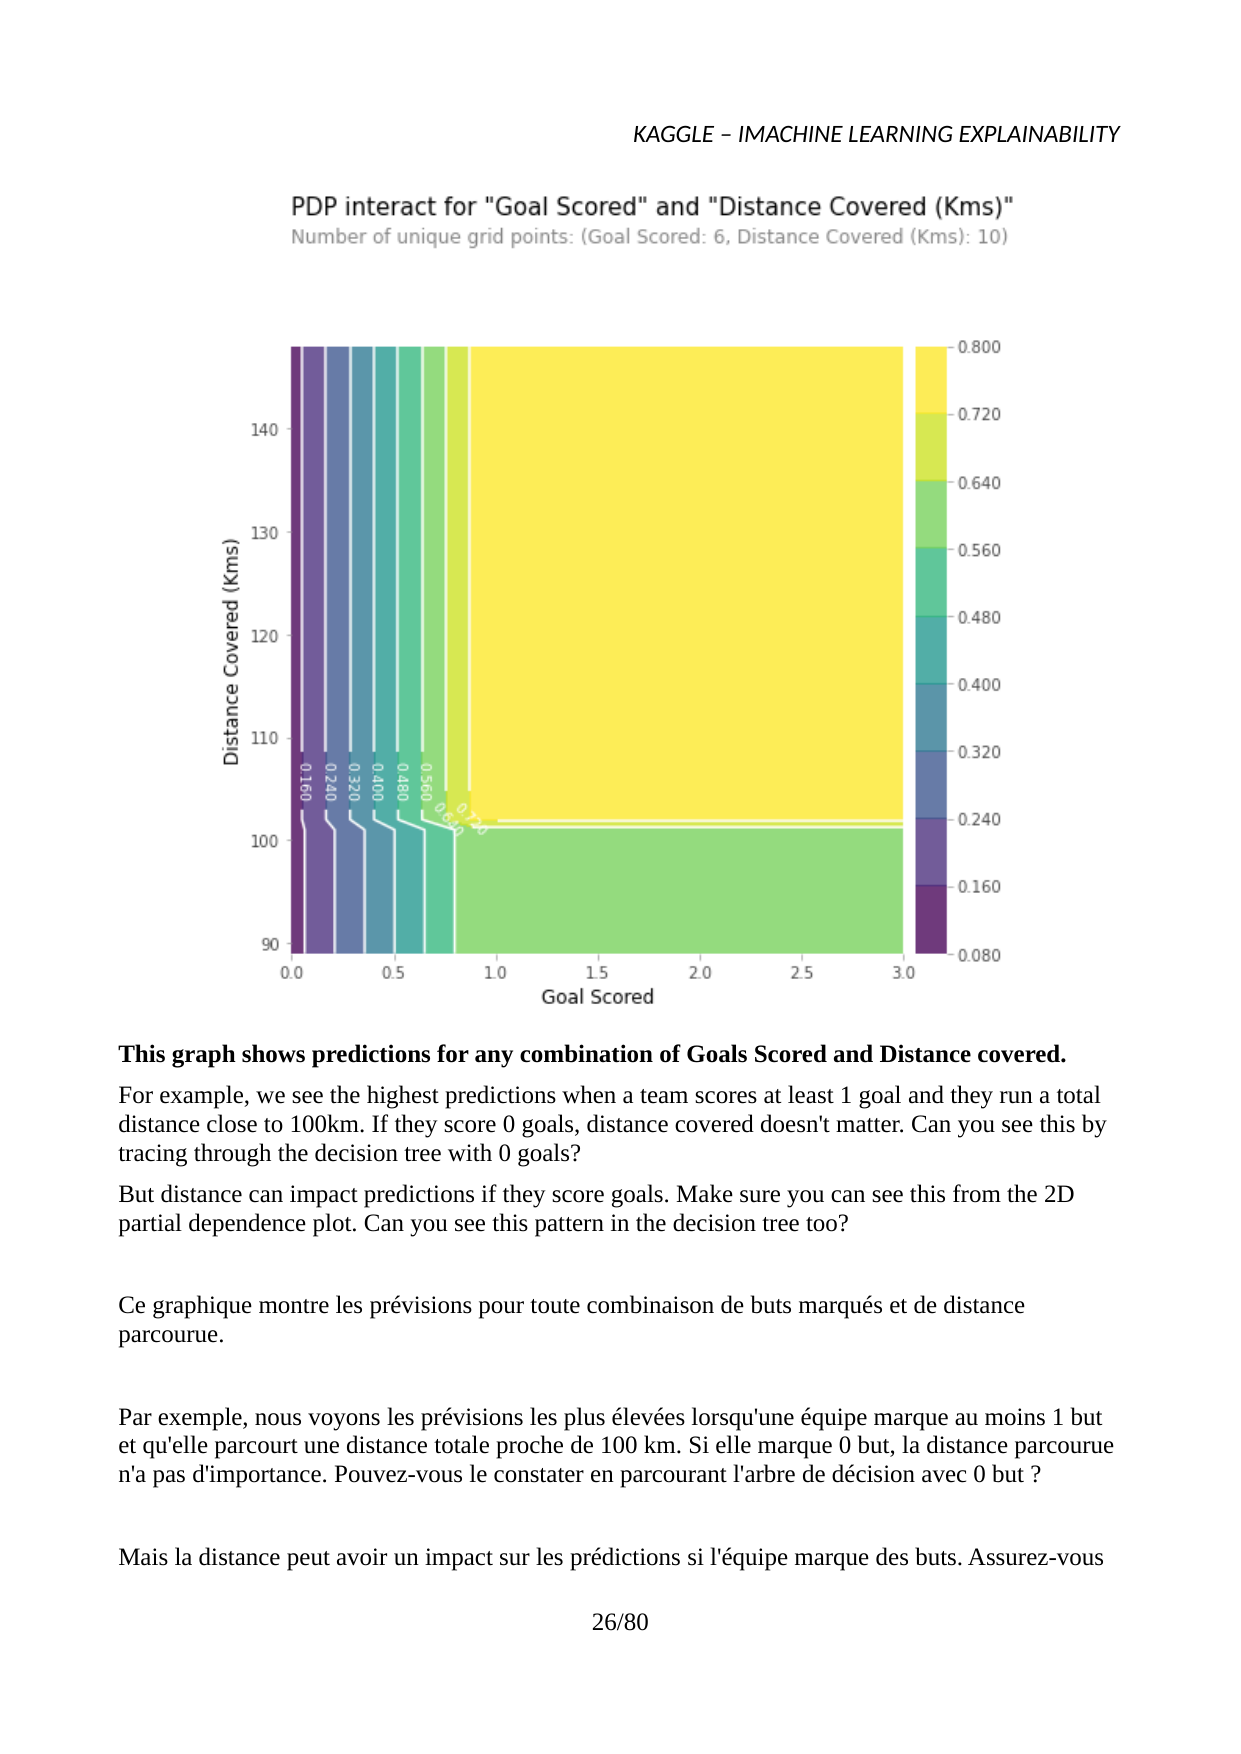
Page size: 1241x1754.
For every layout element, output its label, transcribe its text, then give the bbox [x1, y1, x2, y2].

text Par exemple, nous voyons les prévisions les plus élevées lorsqu'une équipe marque au moins 1 but et qu'elle parcourt une distance totale proche de 100 km. Si elle marque 0 but, la distance parcourue n'a pas d'importance. Pouvez-vous le constater en parcourant l'arbre de décision avec 0 but ? [118, 1402, 1122, 1488]
text For example, we see the highest predictions when a team scores at least 1 goal and they run a total distance close to 100km. If they score 0 goals, distance covered doesn't matter. Can you see this by tracing through the decision tree with 0 goals? [118, 1080, 1122, 1167]
text But distance can impact predictions if they score goals. Make sure you can see this from the 2D partial dependence plot. Can you see this pattern in the decision tree too? [118, 1179, 1122, 1237]
text Ce graphique montre les prévisions pour toute combinaison de buts marqués et de distance parcourue. [118, 1290, 1122, 1348]
picture [188, 178, 1052, 1040]
text This graph shows predictions for any combination of Goals Scored and Distance covered. [118, 178, 1122, 1068]
text Mais la distance peut avoir un impact sur les prédictions si l'équipe marque des buts. Assurez-vous [118, 1542, 1122, 1570]
